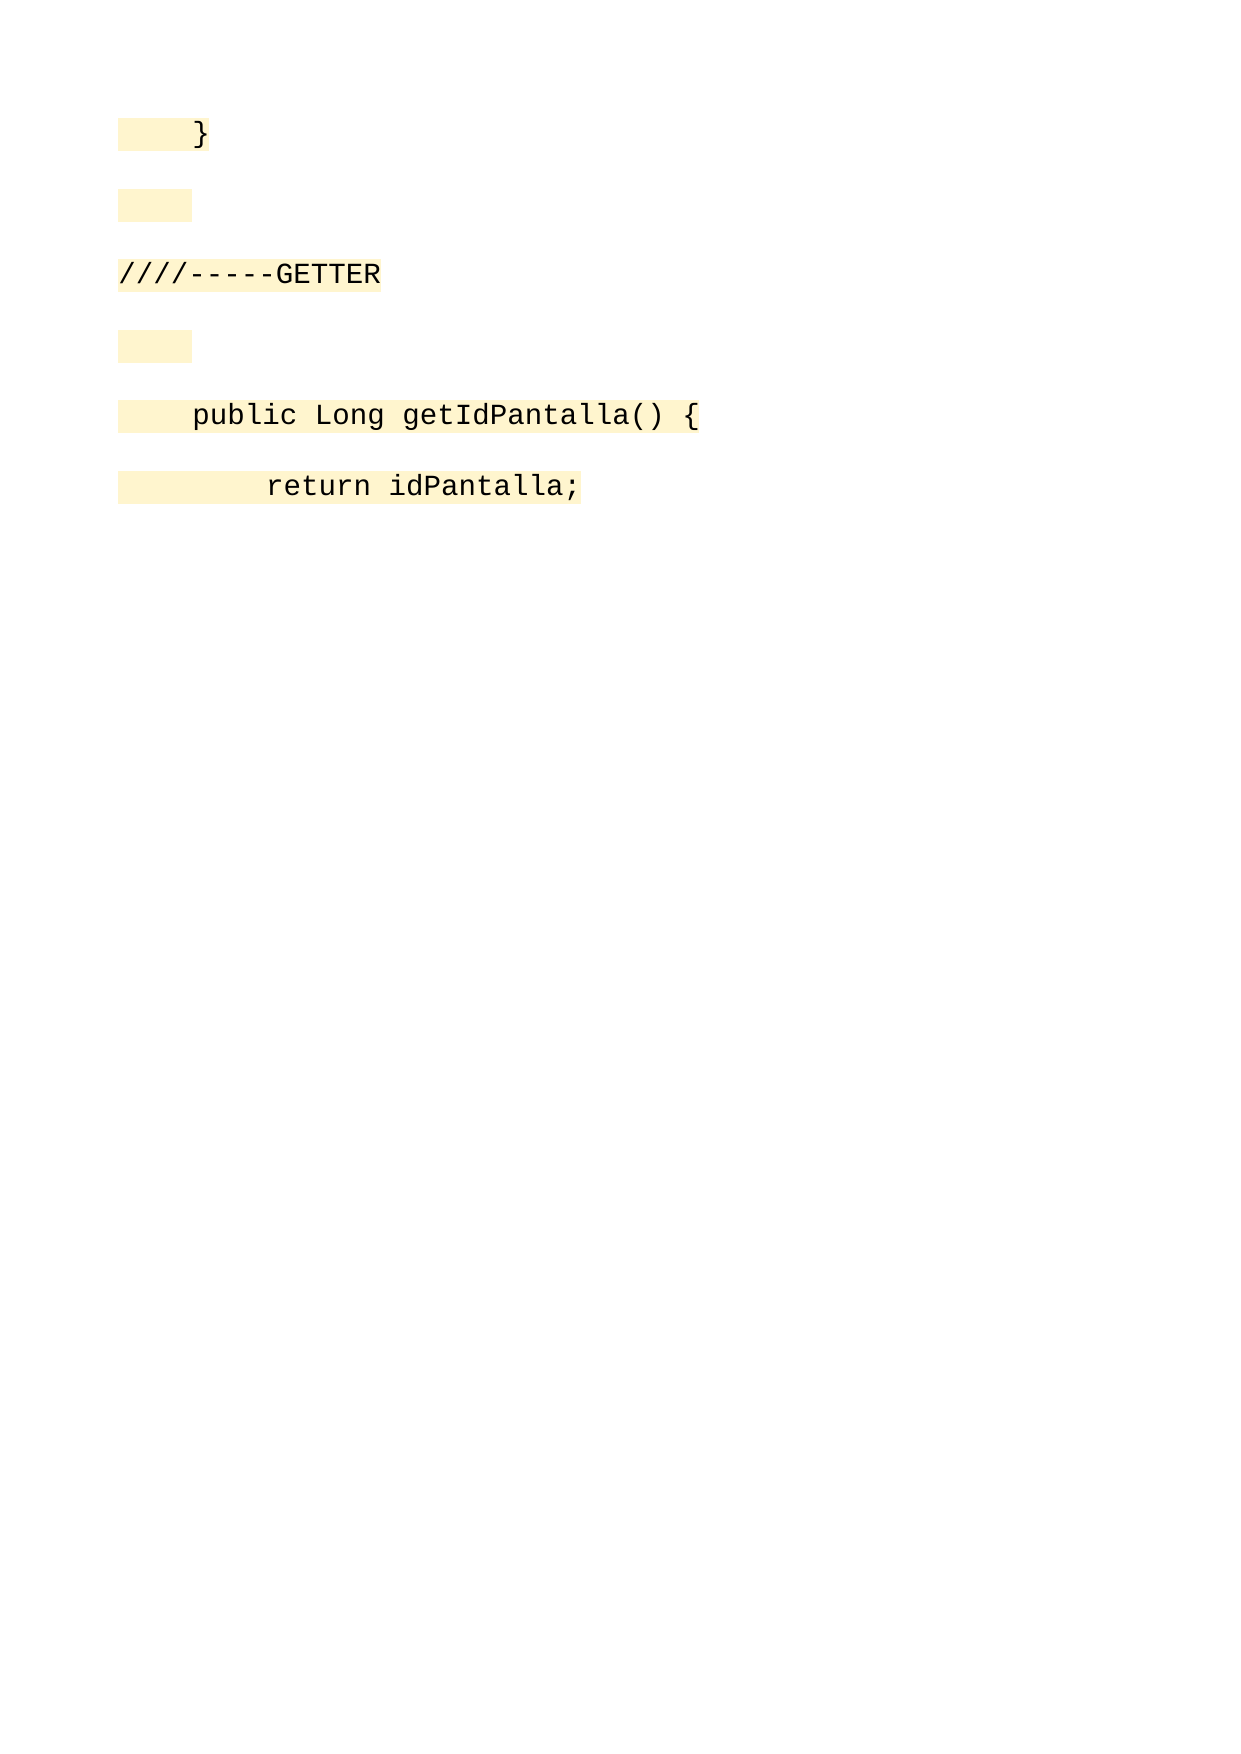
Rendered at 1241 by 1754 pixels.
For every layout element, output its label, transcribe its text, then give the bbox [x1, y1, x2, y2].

text return idPantalla; [581, 471, 1122, 504]
text ////-----GETTER [381, 259, 1122, 292]
text } [209, 118, 1122, 151]
text public Long getIdPantalla() { [699, 400, 1122, 433]
